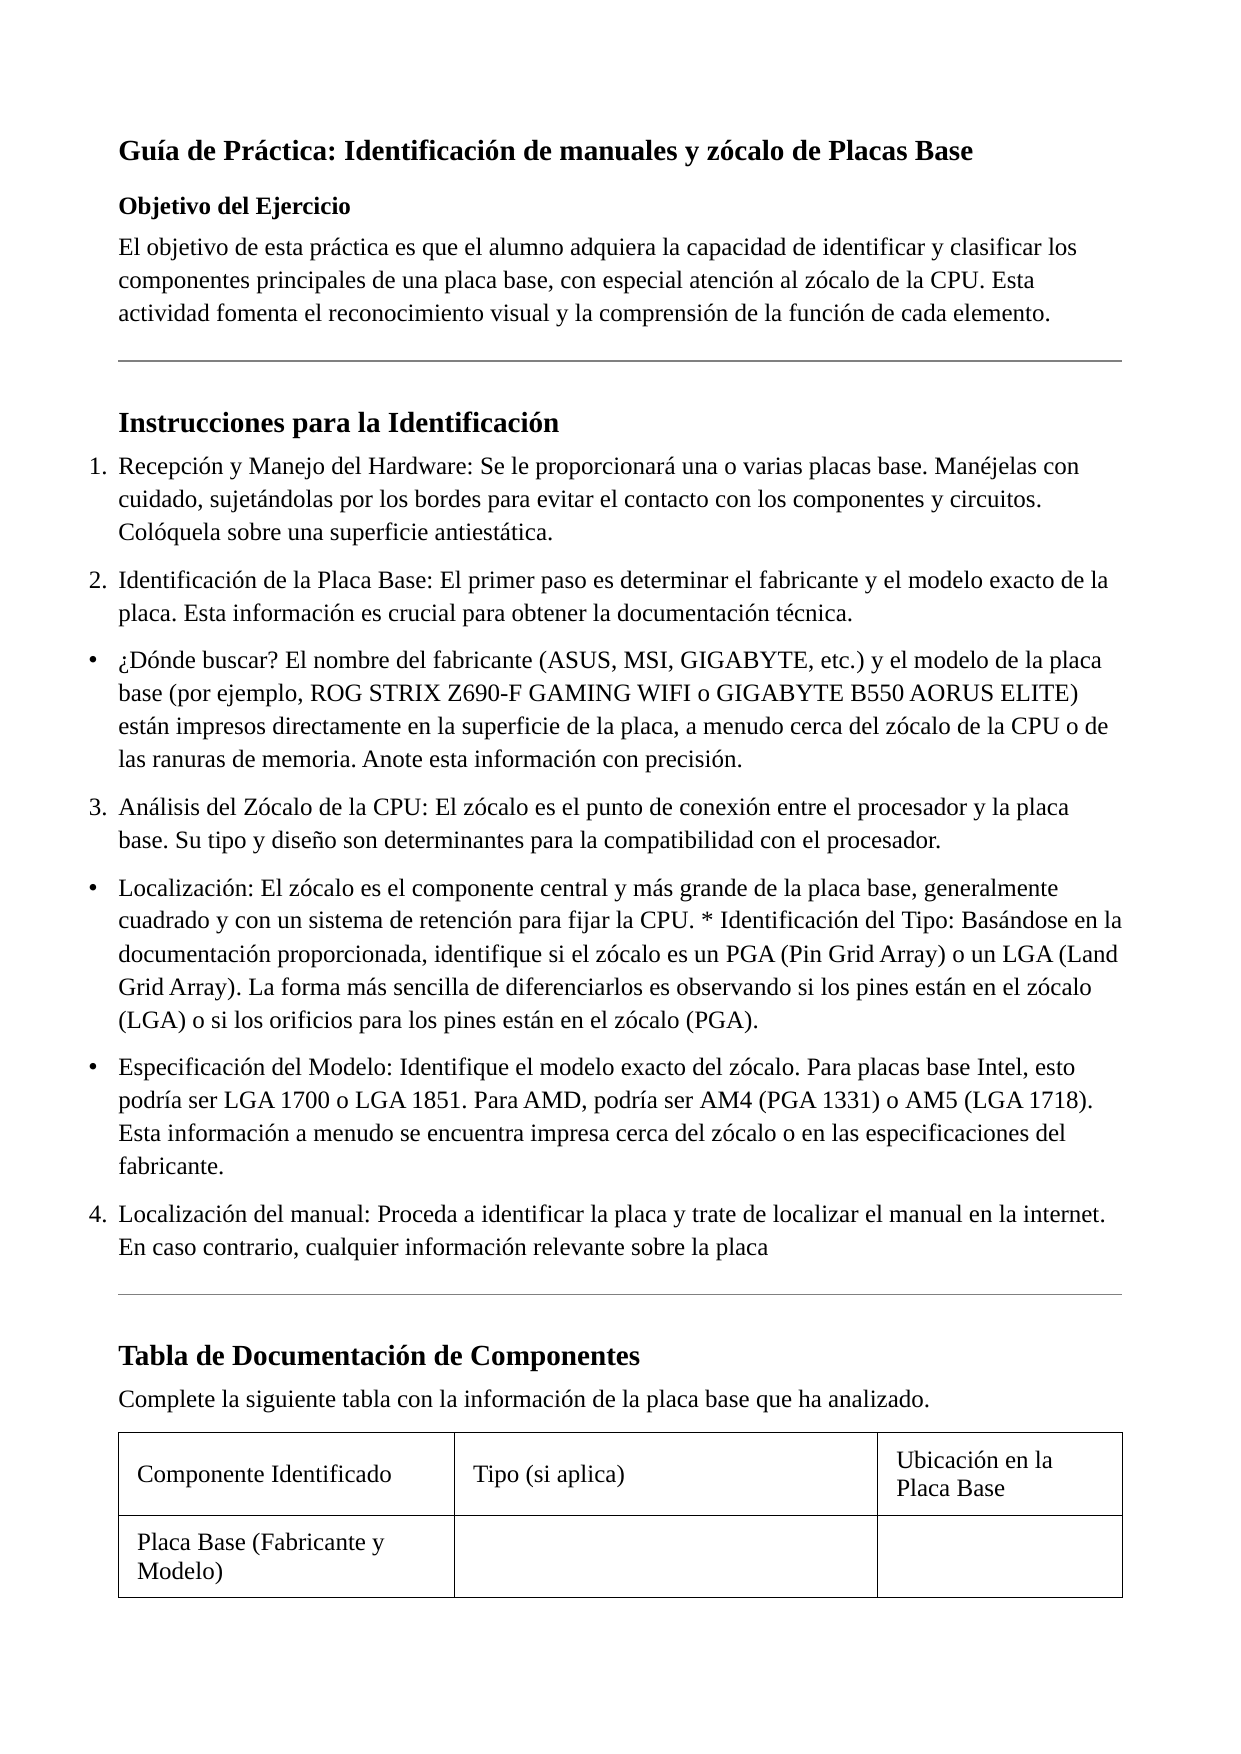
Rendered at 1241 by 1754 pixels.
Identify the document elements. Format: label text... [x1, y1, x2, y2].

list Análisis del Zócalo de la CPU: El zócalo es el punto de conexión entre el procesador y la placa base. Su tipo y diseño son determinantes para la compatibilidad con el procesador. [118, 792, 1122, 854]
table_cell Placa Base (Fabricante y Modelo) [119, 1516, 454, 1597]
text Complete la siguiente tabla con la información de la placa base que ha analizado. [118, 1384, 1122, 1413]
text El objetivo de esta práctica es que el alumno adquiera la capacidad de identificar y clasificar los componentes principales de una placa base, con especial atención al zócalo de la CPU. Esta actividad fomenta el reconocimiento visual y la comprensión de la función de cada elemento. [118, 232, 1122, 327]
list Identificación de la Placa Base: El primer paso es determinar el fabricante y el modelo exacto de la placa. Esta información es crucial para obtener la documentación técnica. [118, 565, 1122, 626]
subtitle Tabla de Documentación de Componentes [118, 1338, 1122, 1372]
list Especificación del Modelo: Identifique el modelo exacto del zócalo. Para placas base Intel, esto podría ser LGA 1700 o LGA 1851. Para AMD, podría ser AM4 (PGA 1331) o AM5 (LGA 1718). Esta información a menudo se encuentra impresa cerca del zócalo o en las especificaciones del fabricante. [118, 1052, 1122, 1180]
table_cell [878, 1516, 1122, 1597]
subtitle Guía de Práctica: Identificación de manuales y zócalo de Placas Base [118, 133, 1122, 166]
list Localización del manual: Proceda a identificar la placa y trate de localizar el manual en la internet. En caso contrario, cualquier información relevante sobre la placa [118, 1199, 1122, 1261]
subtitle Objetivo del Ejercicio [118, 191, 1122, 220]
table_header Ubicación en la Placa Base [878, 1433, 1122, 1515]
table_header Tipo (si aplica) [455, 1433, 877, 1515]
table_cell [455, 1516, 877, 1597]
list Recepción y Manejo del Hardware: Se le proporcionará una o varias placas base. Manéjelas con cuidado, sujetándolas por los bordes para evitar el contacto con los componentes y circuitos. Colóquela sobre una superficie antiestática. [118, 451, 1122, 546]
list Localización: El zócalo es el componente central y más grande de la placa base, generalmente cuadrado y con un sistema de retención para fijar la CPU. * Identificación del Tipo: Basándose en la documentación proporcionada, identifique si el zócalo es un PGA (Pin Grid Array) o un LGA (Land Grid Array). La forma más sencilla de diferenciarlos es observando si los pines están en el zócalo (LGA) o si los orificios para los pines están en el zócalo (PGA). [118, 873, 1122, 1033]
table_header Componente Identificado [119, 1433, 454, 1515]
list ¿Dónde buscar? El nombre del fabricante (ASUS, MSI, GIGABYTE, etc.) y el modelo de la placa base (por ejemplo, ROG STRIX Z690-F GAMING WIFI o GIGABYTE B550 AORUS ELITE) están impresos directamente en la superficie de la placa, a menudo cerca del zócalo de la CPU o de las ranuras de memoria. Anote esta información con precisión. [118, 645, 1122, 773]
subtitle Instrucciones para la Identificación [118, 405, 1122, 438]
